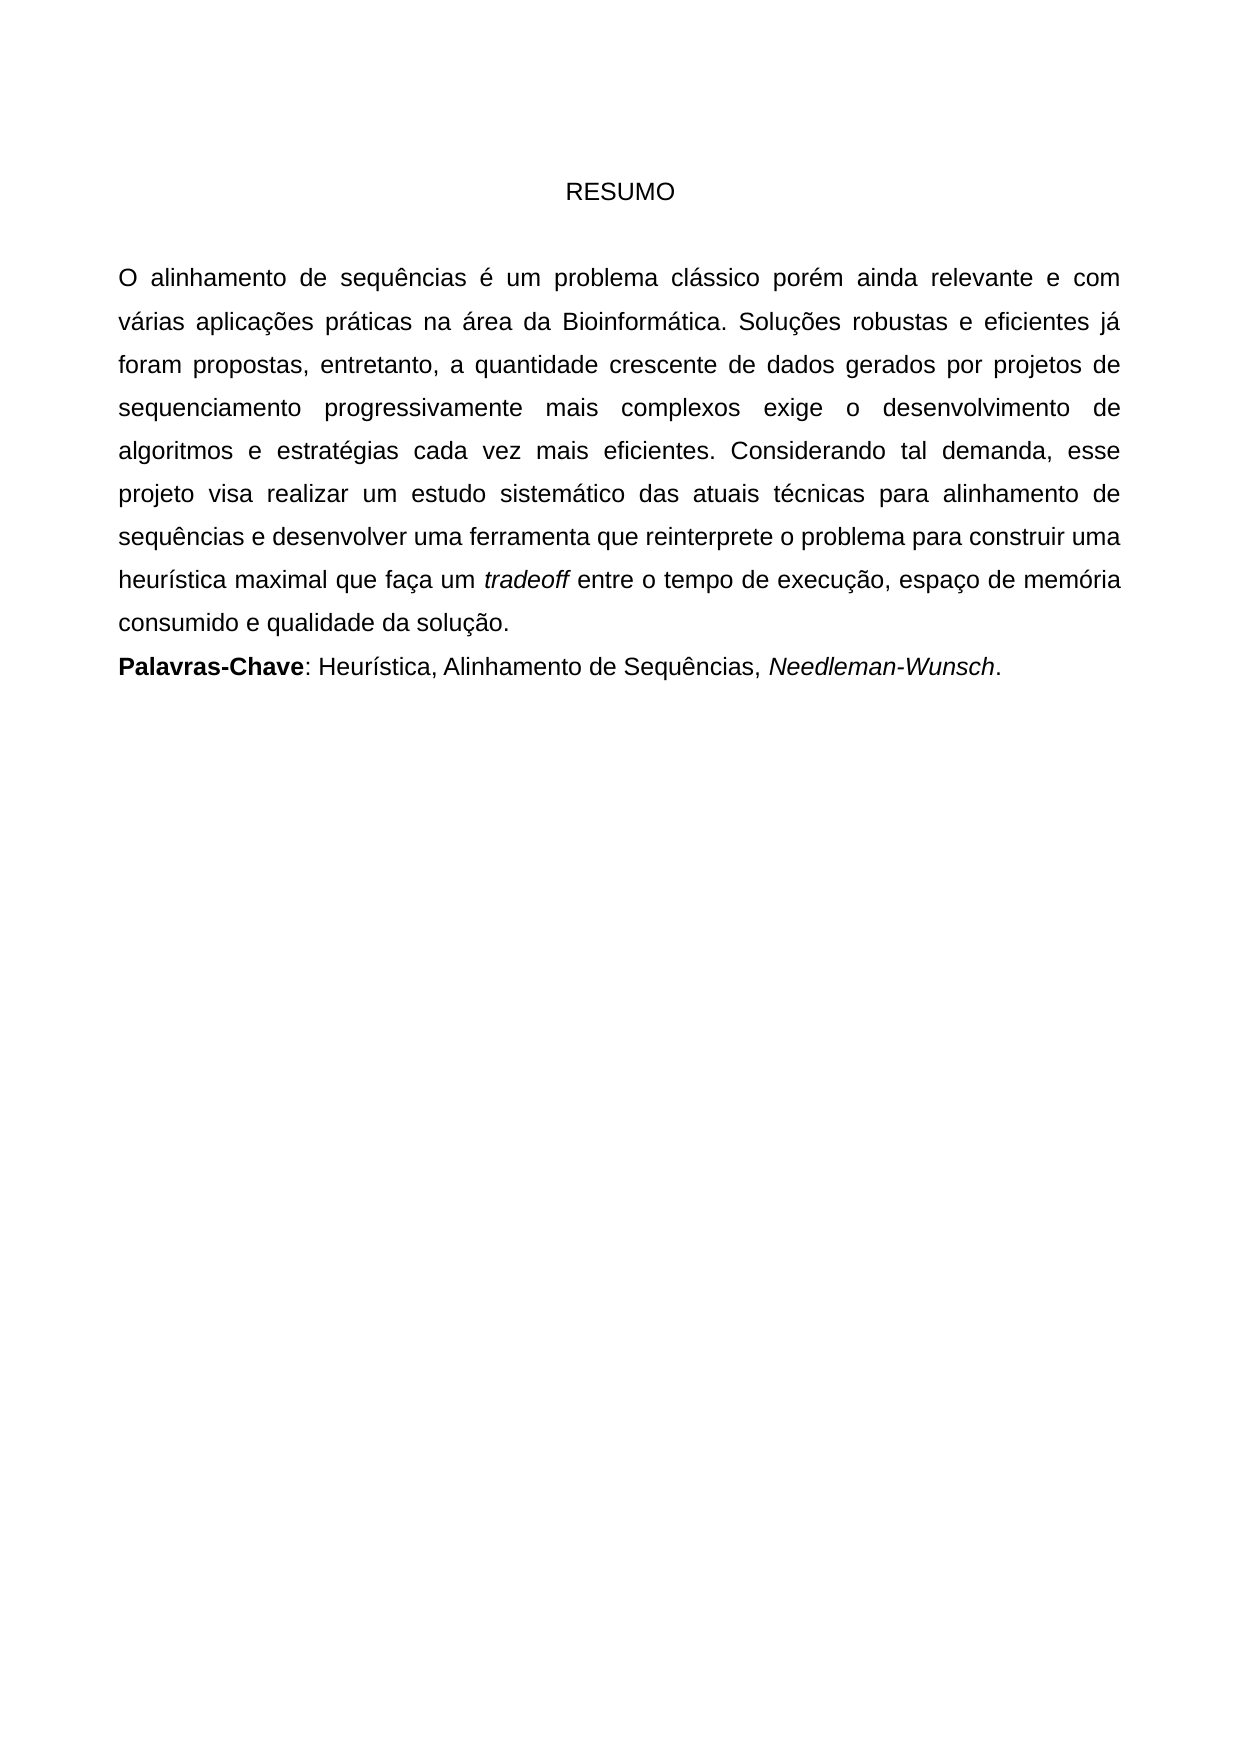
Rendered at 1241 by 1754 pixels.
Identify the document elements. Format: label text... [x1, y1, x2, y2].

text Palavras-Chave: Heurística, Alinhamento de Sequências, Needleman-Wunsch. [118, 652, 1122, 680]
text O alinhamento de sequências é um problema clássico porém ainda relevante e com várias aplicações práticas na área da Bioinformática. Soluções robustas e eficientes já foram propostas, entretanto, a quantidade crescente de dados gerados por projetos de sequenciamento progressivamente mais complexos exige o desenvolvimento de algoritmos e estratégias cada vez mais eficientes. Considerando tal demanda, esse projeto visa realizar um estudo sistemático das atuais técnicas para alinhamento de sequências e desenvolver uma ferramenta que reinterprete o problema para construir uma heurística maximal que faça um tradeoff entre o tempo de execução, espaço de memória consumido e qualidade da solução. [118, 263, 1122, 637]
text RESUMO [118, 177, 1122, 206]
